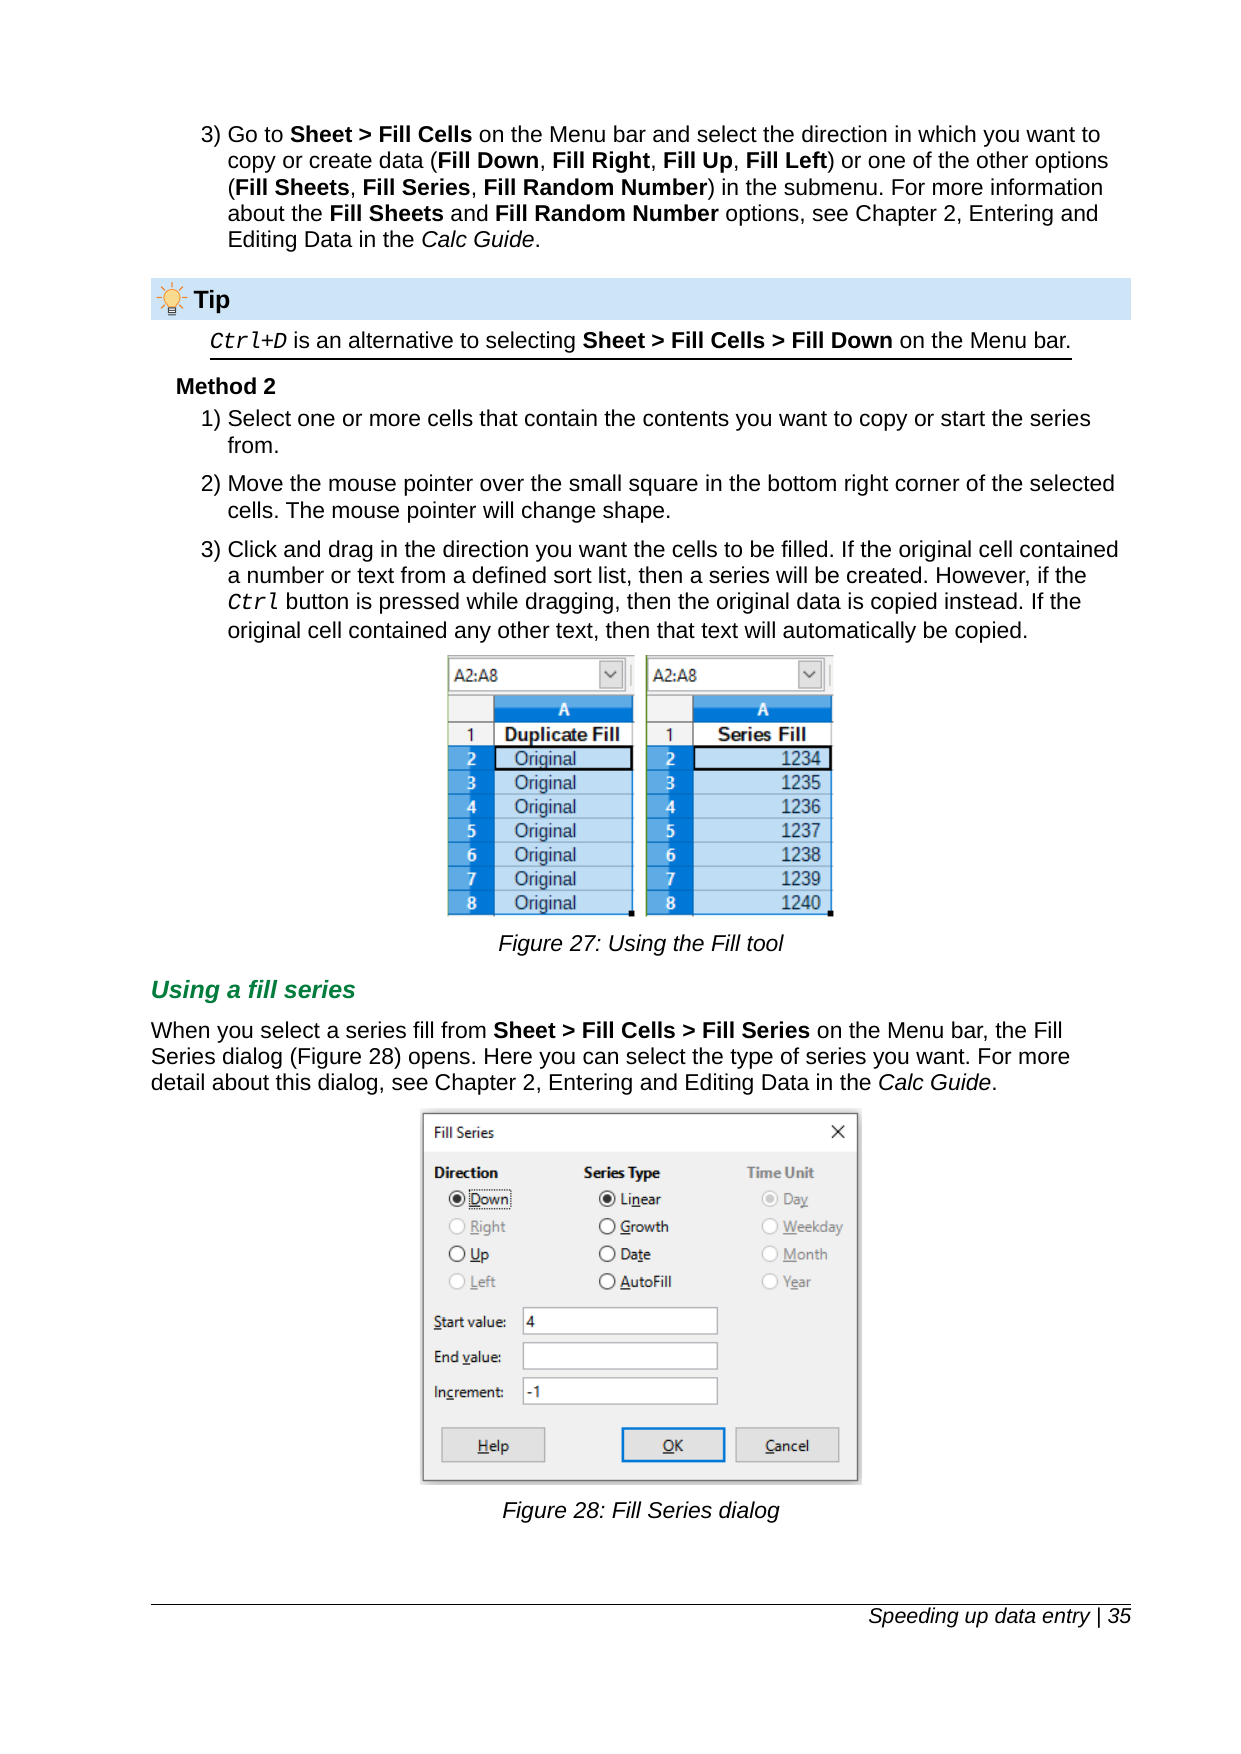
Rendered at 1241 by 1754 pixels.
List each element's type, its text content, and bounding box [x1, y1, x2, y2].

picture [447, 655, 835, 918]
text Ctrl+D is an alternative to selecting Sheet > Fill Cells > Fill Down on the Menu bar. [209, 327, 1072, 360]
picture [419, 1108, 862, 1485]
text Figure 27: Using the Fill tool [447, 929, 834, 956]
list Select one or more cells that contain the contents you want to copy or start the series from. [227, 405, 1131, 458]
subtitle Tip [193, 278, 1131, 320]
text Method 2 [176, 373, 1131, 399]
text When you select a series fill from Sheet > Fill Cells > Fill Series on the Menu bar, the Fill Series dialog (Figure 28) opens. Here you can select the type of series you want. For more detail about this dialog, see Chapter 2, Entering and Editing Data in the Calc Guide. [151, 1017, 1131, 1096]
subtitle Using a fill series [151, 975, 1131, 1004]
list Click and drag in the direction you want the cells to be filled. If the original cell contained a number or text from a defined sort list, then a series will be created. However, if the Ctrl button is pressed while dragging, then the original data is copied instead. If the original cell contained any other text, then that text will automatically be copied. [227, 536, 1131, 643]
list Move the mouse pointer over the small square in the bottom right corner of the selected cells. The mouse pointer will change shape. [227, 470, 1131, 523]
list Go to Sheet > Fill Cells on the Menu bar and select the direction in which you want to copy or create data (Fill Down, Fill Right, Fill Up, Fill Left) or one of the other options (Fill Sheets, Fill Series, Fill Random Number) in the submenu. For more information about the Fill Sheets and Fill Random Number options, see Chapter 2, Entering and Editing Data in the Calc Guide. [227, 121, 1131, 253]
text Figure 28: Fill Series dialog [419, 1497, 862, 1523]
